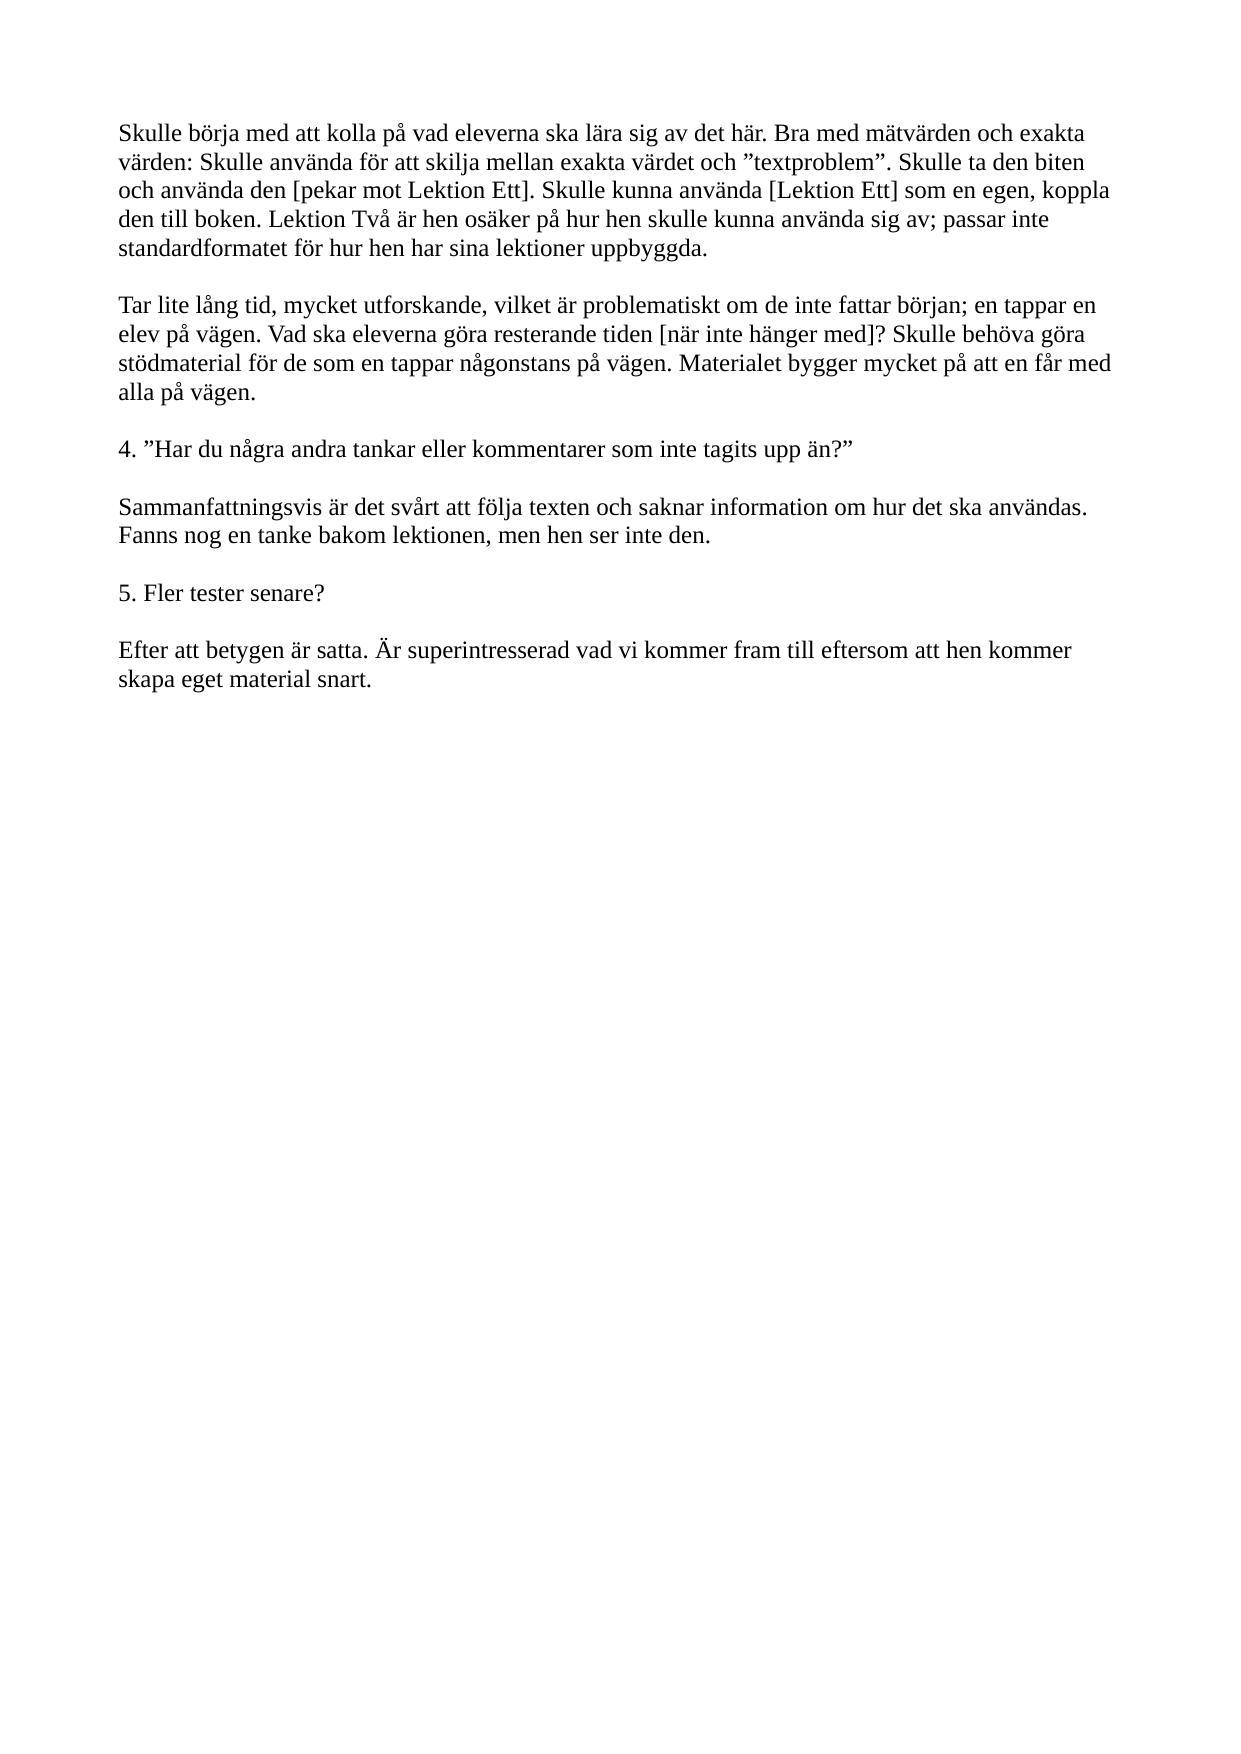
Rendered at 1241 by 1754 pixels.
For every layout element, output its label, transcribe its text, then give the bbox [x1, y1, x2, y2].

text Skulle börja med att kolla på vad eleverna ska lära sig av det här. Bra med mätvärden och exakta värden: Skulle använda för att skilja mellan exakta värdet och ”textproblem”. Skulle ta den biten och använda den [pekar mot Lektion Ett]. Skulle kunna använda [Lektion Ett] som en egen, koppla den till boken. Lektion Två är hen osäker på hur hen skulle kunna använda sig av; passar inte standardformatet för hur hen har sina lektioner uppbyggda. [118, 118, 1122, 262]
text 5. Fler tester senare? [118, 578, 1122, 607]
text Efter att betygen är satta. Är superintresserad vad vi kommer fram till eftersom att hen kommer skapa eget material snart. [118, 636, 1122, 693]
text 4. ”Har du några andra tankar eller kommentarer som inte tagits upp än?” [118, 434, 1122, 463]
text Sammanfattningsvis är det svårt att följa texten och saknar information om hur det ska användas. Fanns nog en tanke bakom lektionen, men hen ser inte den. [118, 492, 1122, 549]
text Tar lite lång tid, mycket utforskande, vilket är problematiskt om de inte fattar början; en tappar en elev på vägen. Vad ska eleverna göra resterande tiden [när inte hänger med]? Skulle behöva göra stödmaterial för de som en tappar någonstans på vägen. Materialet bygger mycket på att en får med alla på vägen. [118, 291, 1122, 406]
